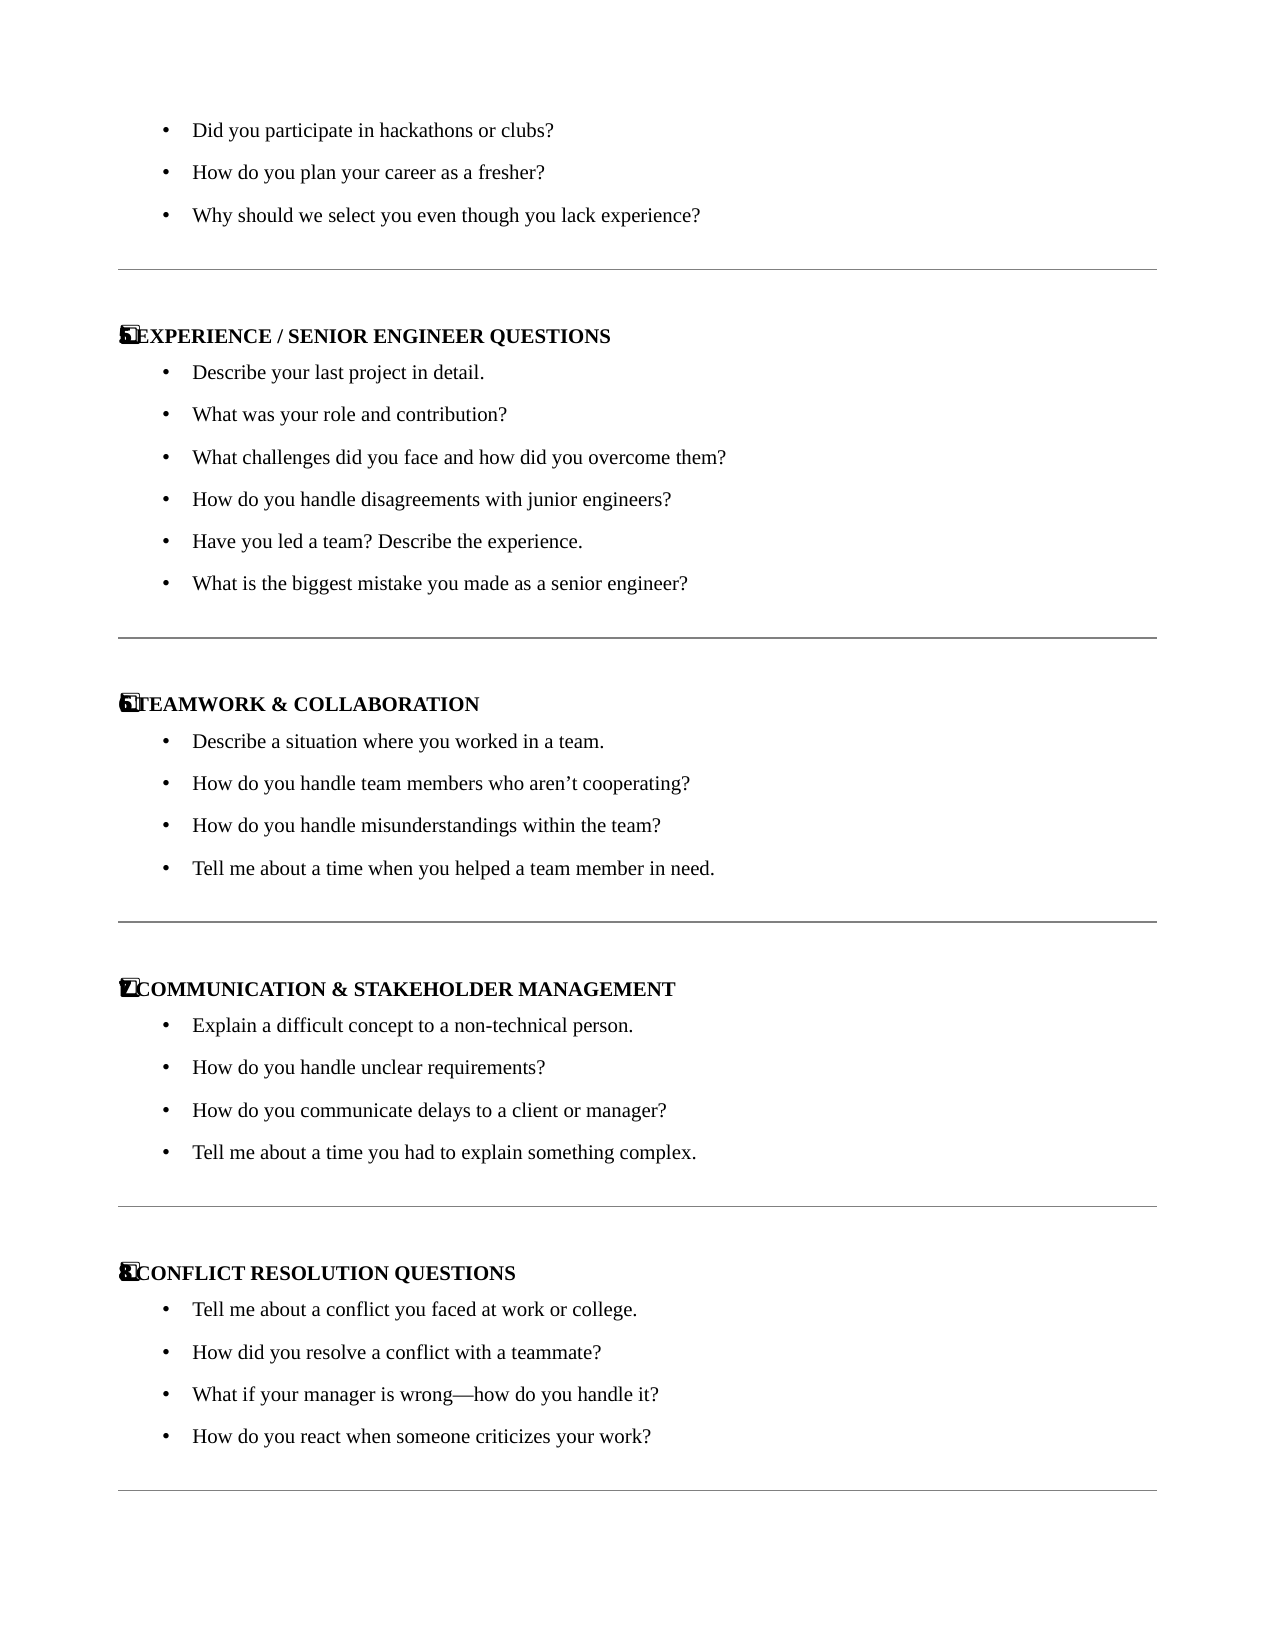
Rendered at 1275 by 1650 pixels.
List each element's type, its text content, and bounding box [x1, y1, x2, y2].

list How do you communicate delays to a client or manager? [162, 1097, 1157, 1122]
list How do you handle team members who aren’t cooperating? [162, 771, 1157, 795]
list Tell me about a time when you helped a team member in need. [162, 855, 1157, 879]
list How do you handle unclear requirements? [162, 1055, 1157, 1079]
list Describe your last project in detail. [162, 360, 1157, 384]
subtitle 7️⃣ COMMUNICATION & STAKEHOLDER MANAGEMENT [118, 977, 1157, 1001]
subtitle 5️⃣ EXPERIENCE / SENIOR ENGINEER QUESTIONS [118, 324, 1157, 348]
list How did you resolve a conflict with a teammate? [162, 1339, 1157, 1364]
list Did you participate in hackathons or clubs? [162, 118, 1157, 142]
list Explain a difficult concept to a non-technical person. [162, 1013, 1157, 1037]
list What was your role and contribution? [162, 402, 1157, 426]
list How do you handle disagreements with junior engineers? [162, 487, 1157, 511]
list Have you led a team? Describe the experience. [162, 529, 1157, 553]
subtitle 6️⃣ TEAMWORK & COLLABORATION [118, 692, 1157, 716]
list How do you react when someone criticizes your work? [162, 1424, 1157, 1448]
list How do you handle misunderstandings within the team? [162, 813, 1157, 837]
subtitle 8️⃣ CONFLICT RESOLUTION QUESTIONS [118, 1261, 1157, 1285]
list How do you plan your career as a fresher? [162, 160, 1157, 184]
list What challenges did you face and how did you overcome them? [162, 444, 1157, 469]
list What is the biggest mistake you made as a senior engineer? [162, 571, 1157, 595]
list Tell me about a time you had to explain something complex. [162, 1140, 1157, 1164]
list Why should we select you even though you lack experience? [162, 202, 1157, 227]
list What if your manager is wrong—how do you handle it? [162, 1382, 1157, 1406]
list Describe a situation where you worked in a team. [162, 729, 1157, 753]
list Tell me about a conflict you faced at work or college. [162, 1297, 1157, 1321]
